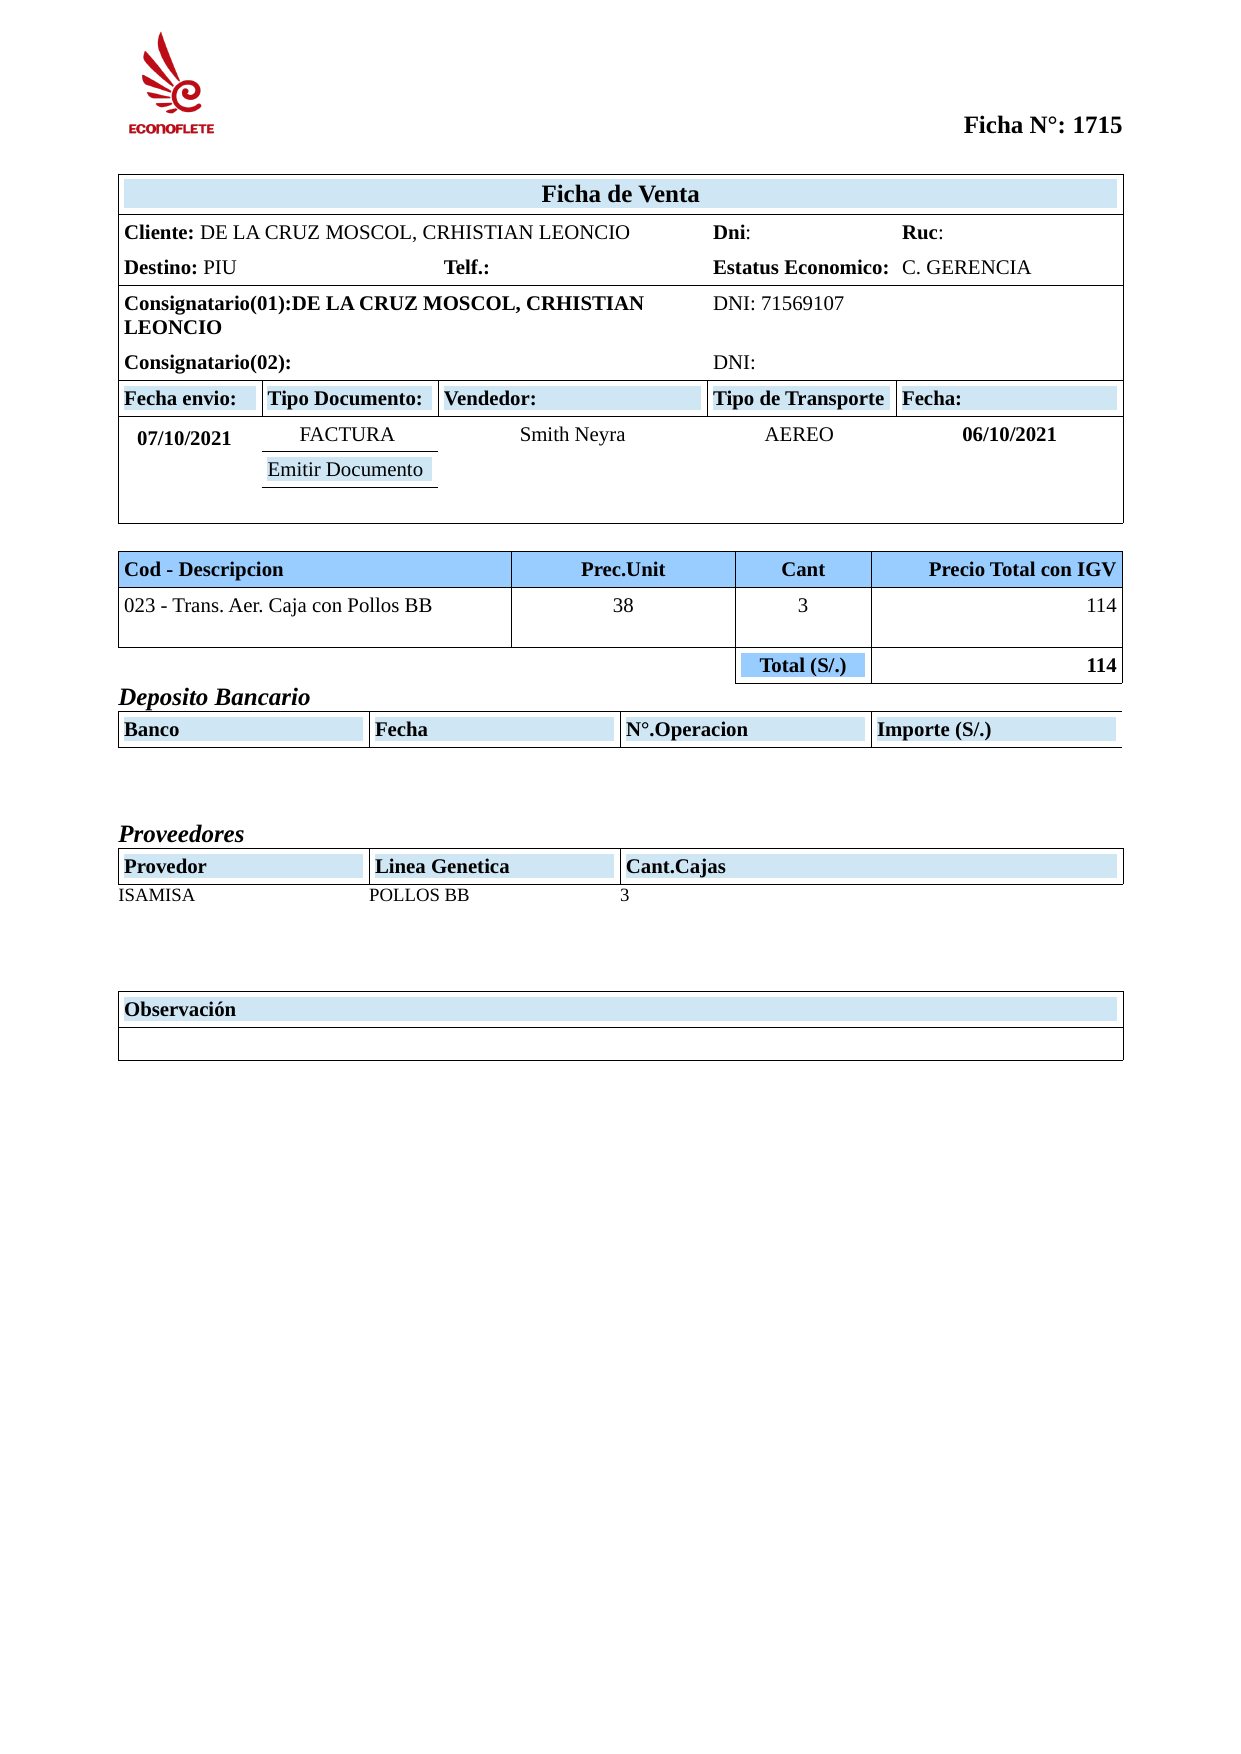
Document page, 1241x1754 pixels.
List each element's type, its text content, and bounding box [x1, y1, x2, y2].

table_header Observación [119, 992, 1123, 1027]
table_cell FACTURA [262, 417, 438, 451]
text Proveedores [118, 819, 1122, 848]
table_cell [369, 948, 620, 970]
table_cell [118, 948, 369, 970]
table_header Linea Genetica [370, 849, 620, 883]
table_cell [118, 905, 369, 927]
table_cell [620, 905, 1123, 927]
table_cell Consignatario(01):DE LA CRUZ MOSCOL, CRHISTIAN LEONCIO [119, 286, 707, 344]
table_header Ficha de Venta [119, 175, 1123, 214]
table_cell C. GERENCIA [896, 249, 1123, 285]
table_cell 38 [512, 588, 735, 647]
table_header Importe (S/.) [872, 712, 1122, 747]
table_cell [118, 771, 369, 795]
table_cell [369, 795, 620, 819]
table_cell [369, 771, 620, 795]
table_cell Cliente: DE LA CRUZ MOSCOL, CRHISTIAN LEONCIO [119, 215, 707, 249]
table_cell [620, 795, 871, 819]
table_cell Total (S/.) [736, 648, 871, 682]
table_header Cant [736, 552, 871, 587]
table_cell Destino: PIU [119, 249, 438, 285]
table_cell Estatus Economico: [707, 249, 896, 285]
table_header Fecha [370, 712, 620, 747]
table_cell [119, 1028, 1123, 1060]
table_cell Tipo Documento: [263, 381, 438, 416]
table_cell Ruc: [896, 215, 1123, 249]
table_cell [620, 748, 871, 771]
table_cell Consignatario(02): [119, 345, 707, 380]
table_header Provedor [119, 849, 369, 883]
table_cell [511, 648, 735, 682]
table_cell POLLOS BB [369, 885, 620, 905]
table_header Cant.Cajas [621, 849, 1123, 883]
table_cell [620, 771, 871, 795]
table_cell 023 - Trans. Aer. Caja con Pollos BB [119, 588, 511, 647]
table_cell Tipo de Transporte [708, 381, 896, 416]
table_header N°.Operacion [621, 712, 871, 747]
table_header Banco [119, 712, 369, 747]
table_header Prec.Unit [512, 552, 735, 587]
table_cell DNI: [707, 345, 1123, 380]
table_cell [262, 488, 438, 523]
table_cell 114 [872, 588, 1122, 647]
table_cell Dni: [707, 215, 896, 249]
table_cell DNI: 71569107 [707, 286, 1123, 344]
table_cell 3 [620, 885, 1123, 905]
table_cell Emitir Documento [262, 452, 438, 487]
table_cell [871, 795, 1122, 819]
table_header Cod - Descripcion [119, 552, 511, 587]
table_cell [620, 927, 1123, 948]
table_cell Telf.: [438, 249, 707, 285]
table_cell ISAMISA [118, 885, 369, 905]
table_cell [369, 748, 620, 771]
table_cell 3 [736, 588, 871, 647]
table_cell 114 [872, 648, 1122, 682]
table_cell 06/10/2021 [896, 417, 1123, 523]
table_cell Fecha envio: [119, 381, 262, 416]
table_cell [620, 948, 1123, 970]
table_cell [118, 648, 511, 682]
table_cell Fecha: [897, 381, 1123, 416]
table_cell 07/10/2021 [119, 417, 262, 523]
table_cell [369, 905, 620, 927]
table_cell [871, 771, 1122, 795]
table_cell [871, 748, 1122, 771]
table_cell AEREO [707, 417, 896, 523]
table_header Precio Total con IGV [872, 552, 1122, 587]
table_cell Smith Neyra [438, 417, 707, 523]
table_cell [118, 927, 369, 948]
text Deposito Bancario [118, 682, 1122, 711]
table_cell [620, 970, 1123, 991]
table_cell [369, 970, 620, 991]
table_cell [118, 970, 369, 991]
picture [118, 31, 225, 134]
table_cell [118, 748, 369, 771]
table_cell Vendedor: [439, 381, 707, 416]
table_cell [369, 927, 620, 948]
table_cell [118, 795, 369, 819]
